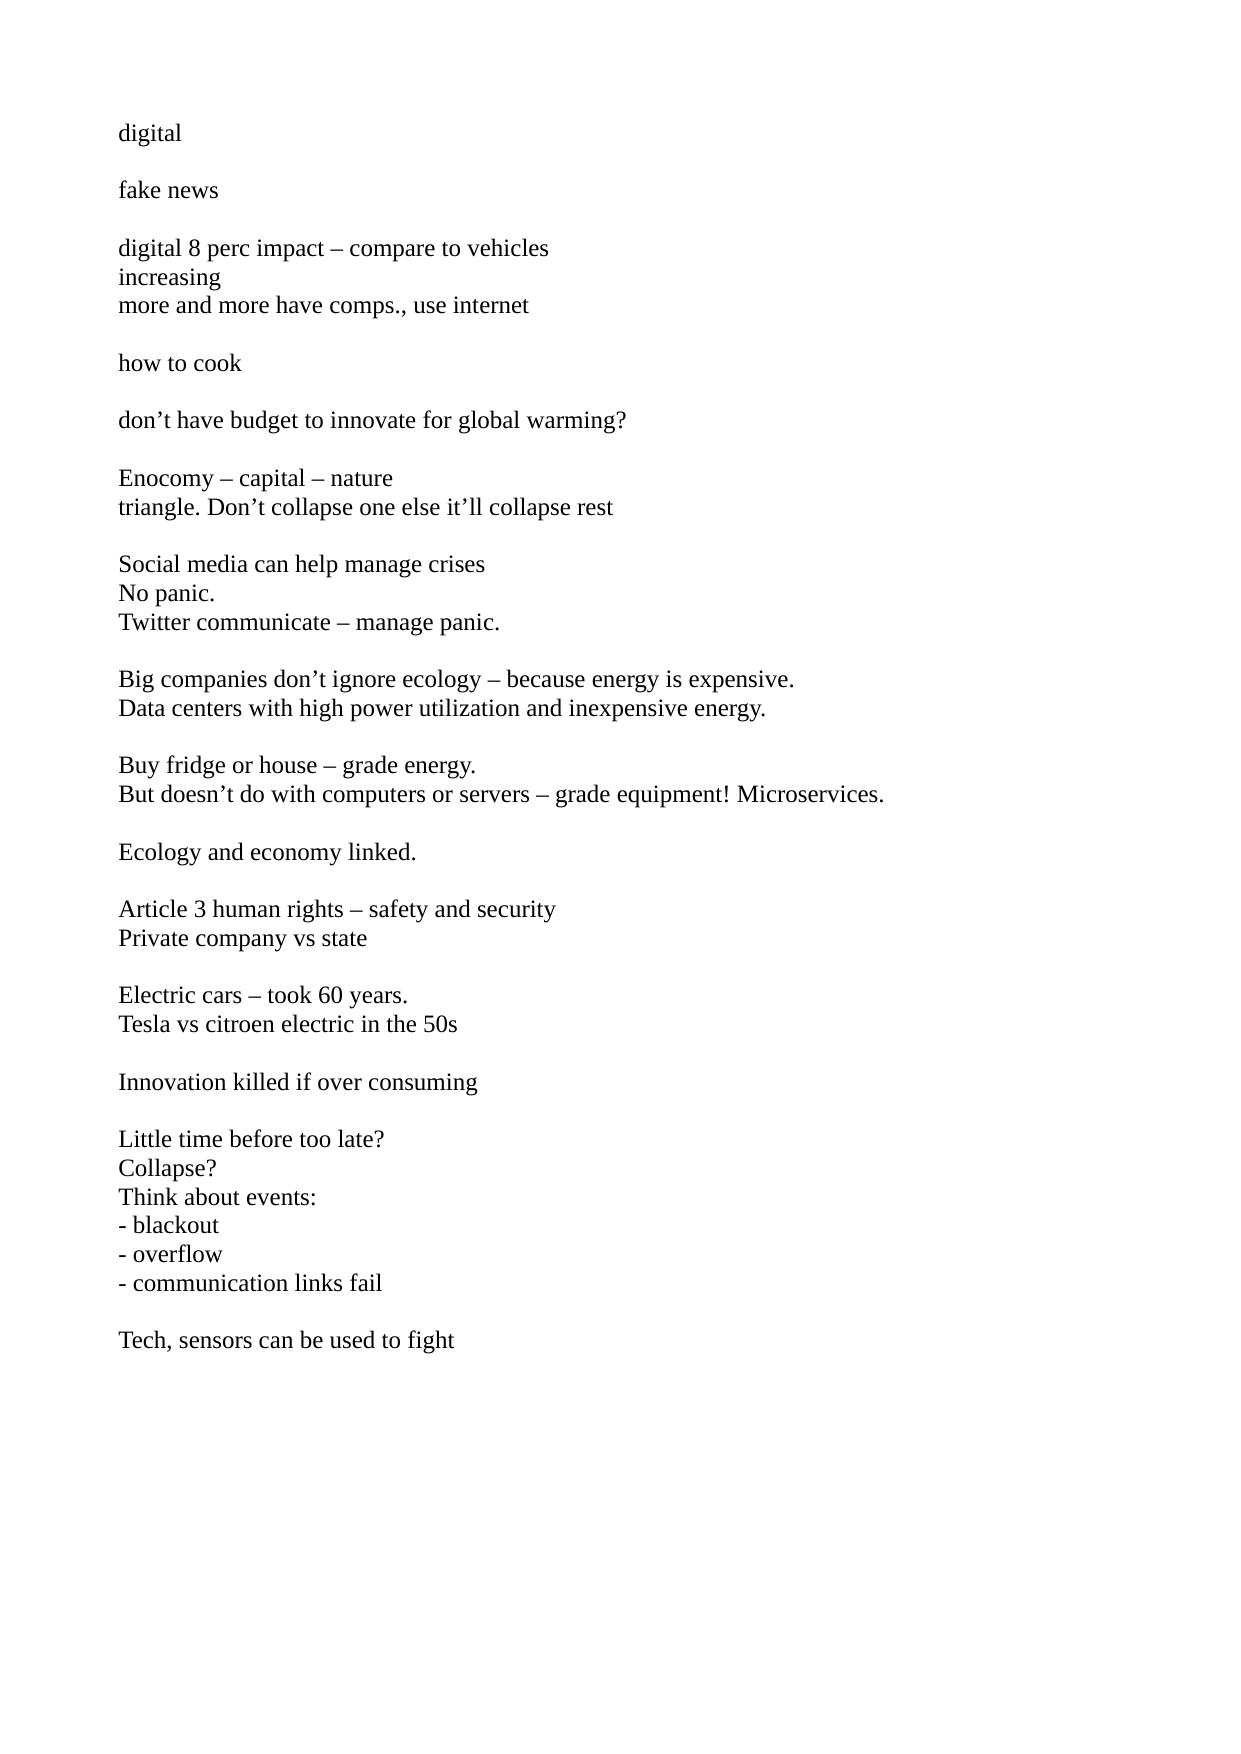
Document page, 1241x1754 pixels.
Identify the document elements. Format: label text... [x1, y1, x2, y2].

text triangle. Don’t collapse one else it’ll collapse rest [118, 492, 1122, 521]
text Data centers with high power utilization and inexpensive energy. [118, 693, 1122, 722]
text - blackout [118, 1211, 1122, 1239]
text Social media can help manage crises [118, 549, 1122, 578]
text Big companies don’t ignore ecology – because energy is expensive. [118, 664, 1122, 693]
text digital 8 perc impact – compare to vehicles [118, 233, 1122, 262]
text Private company vs state [118, 923, 1122, 952]
text Little time before too late? [118, 1124, 1122, 1153]
text No panic. [118, 578, 1122, 607]
text Article 3 human rights – safety and security [118, 894, 1122, 923]
text Ecology and economy linked. [118, 837, 1122, 866]
text how to cook [118, 348, 1122, 377]
text don’t have budget to innovate for global warming? [118, 406, 1122, 434]
text Twitter communicate – manage panic. [118, 607, 1122, 636]
text fake news [118, 176, 1122, 204]
text But doesn’t do with computers or servers – grade equipment! Microservices. [118, 779, 1122, 808]
text - overflow [118, 1239, 1122, 1268]
text increasing [118, 262, 1122, 291]
text Tech, sensors can be used to fight [118, 1326, 1122, 1354]
text Innovation killed if over consuming [118, 1067, 1122, 1096]
text - communication links fail [118, 1268, 1122, 1297]
text more and more have comps., use internet [118, 291, 1122, 319]
text digital [118, 118, 1122, 147]
text Collapse? [118, 1153, 1122, 1182]
text Enocomy – capital – nature [118, 463, 1122, 492]
text Think about events: [118, 1182, 1122, 1211]
text Buy fridge or house – grade energy. [118, 751, 1122, 779]
text Electric cars – took 60 years. [118, 981, 1122, 1009]
text Tesla vs citroen electric in the 50s [118, 1009, 1122, 1038]
